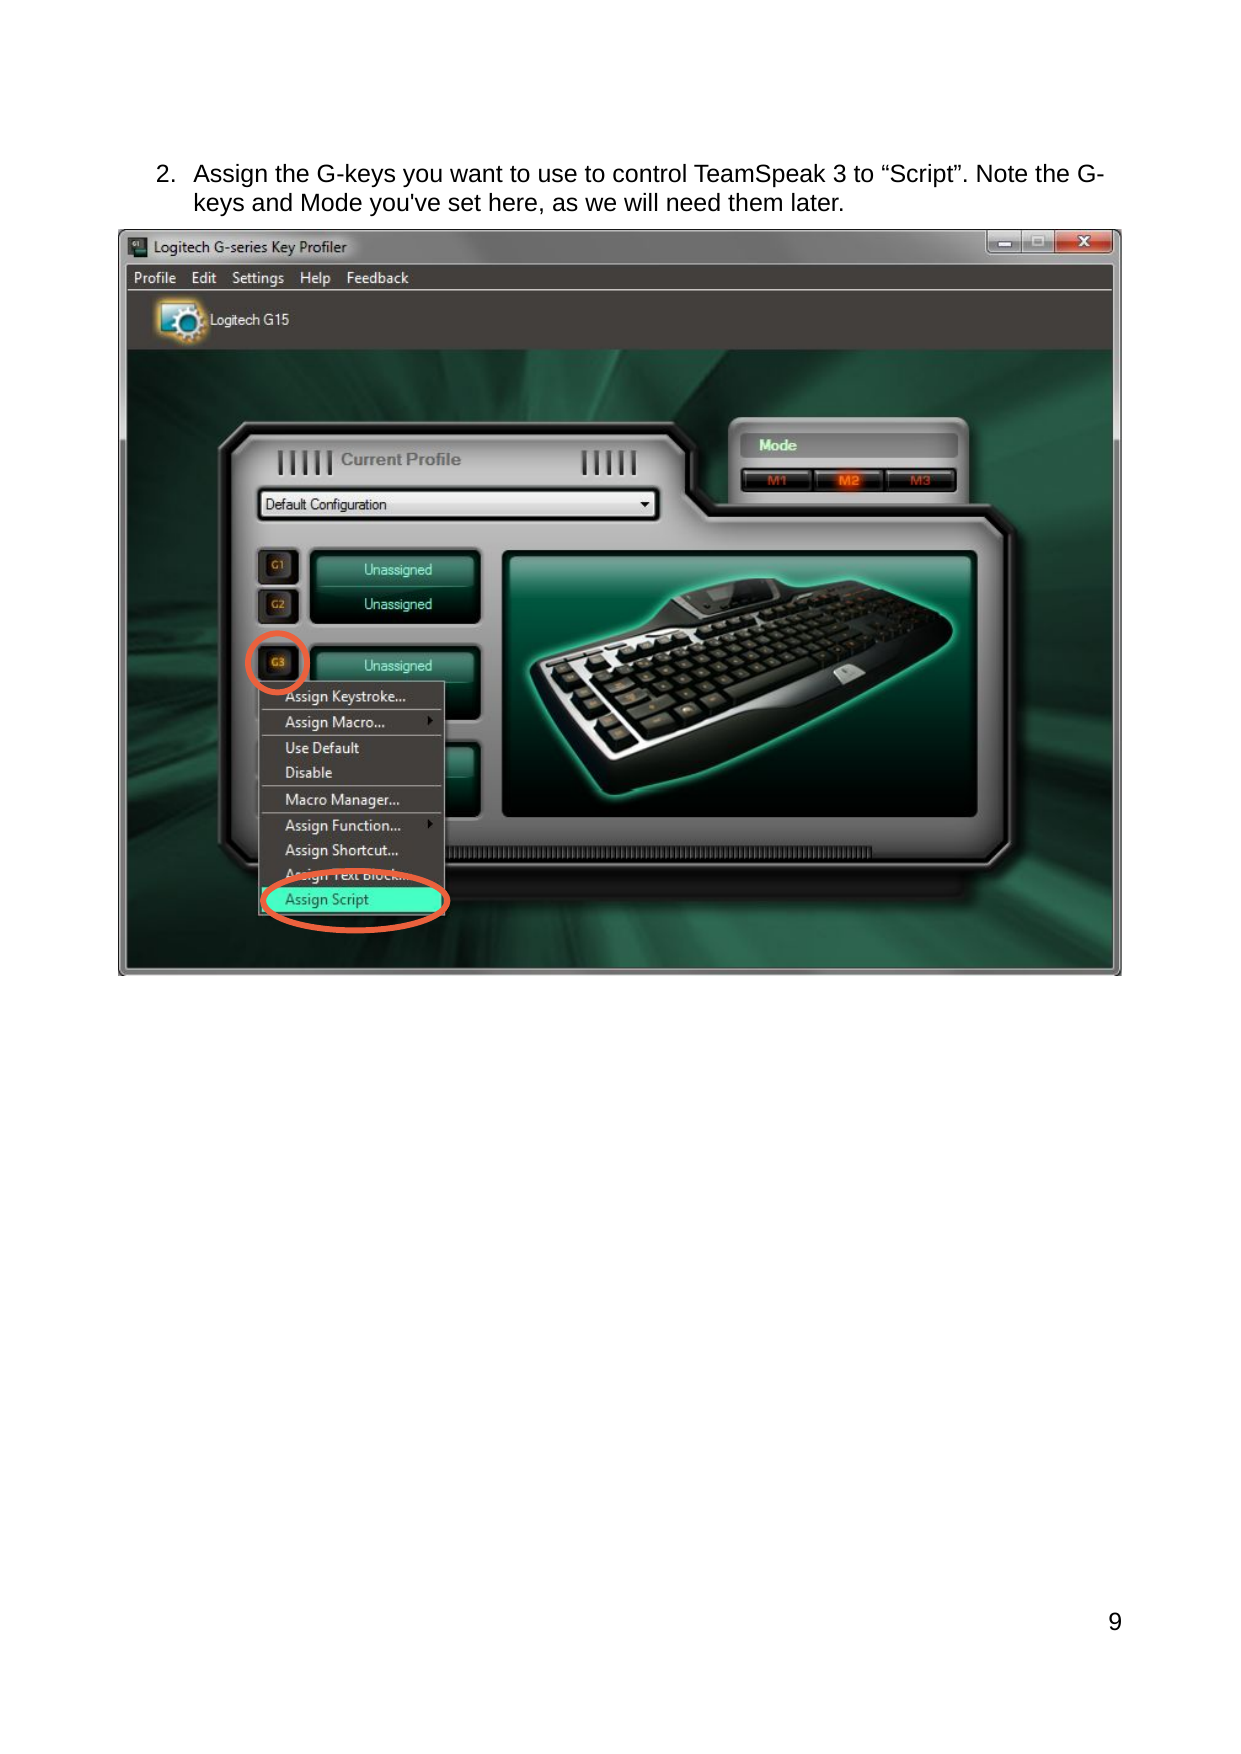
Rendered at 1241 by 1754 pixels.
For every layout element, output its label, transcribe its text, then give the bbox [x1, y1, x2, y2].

picture [118, 229, 1123, 976]
list Assign the G-keys you want to use to control TeamSpeak 3 to “Script”. Note the G-keys and Mode you've set here, as we will need them later. [156, 159, 1122, 217]
